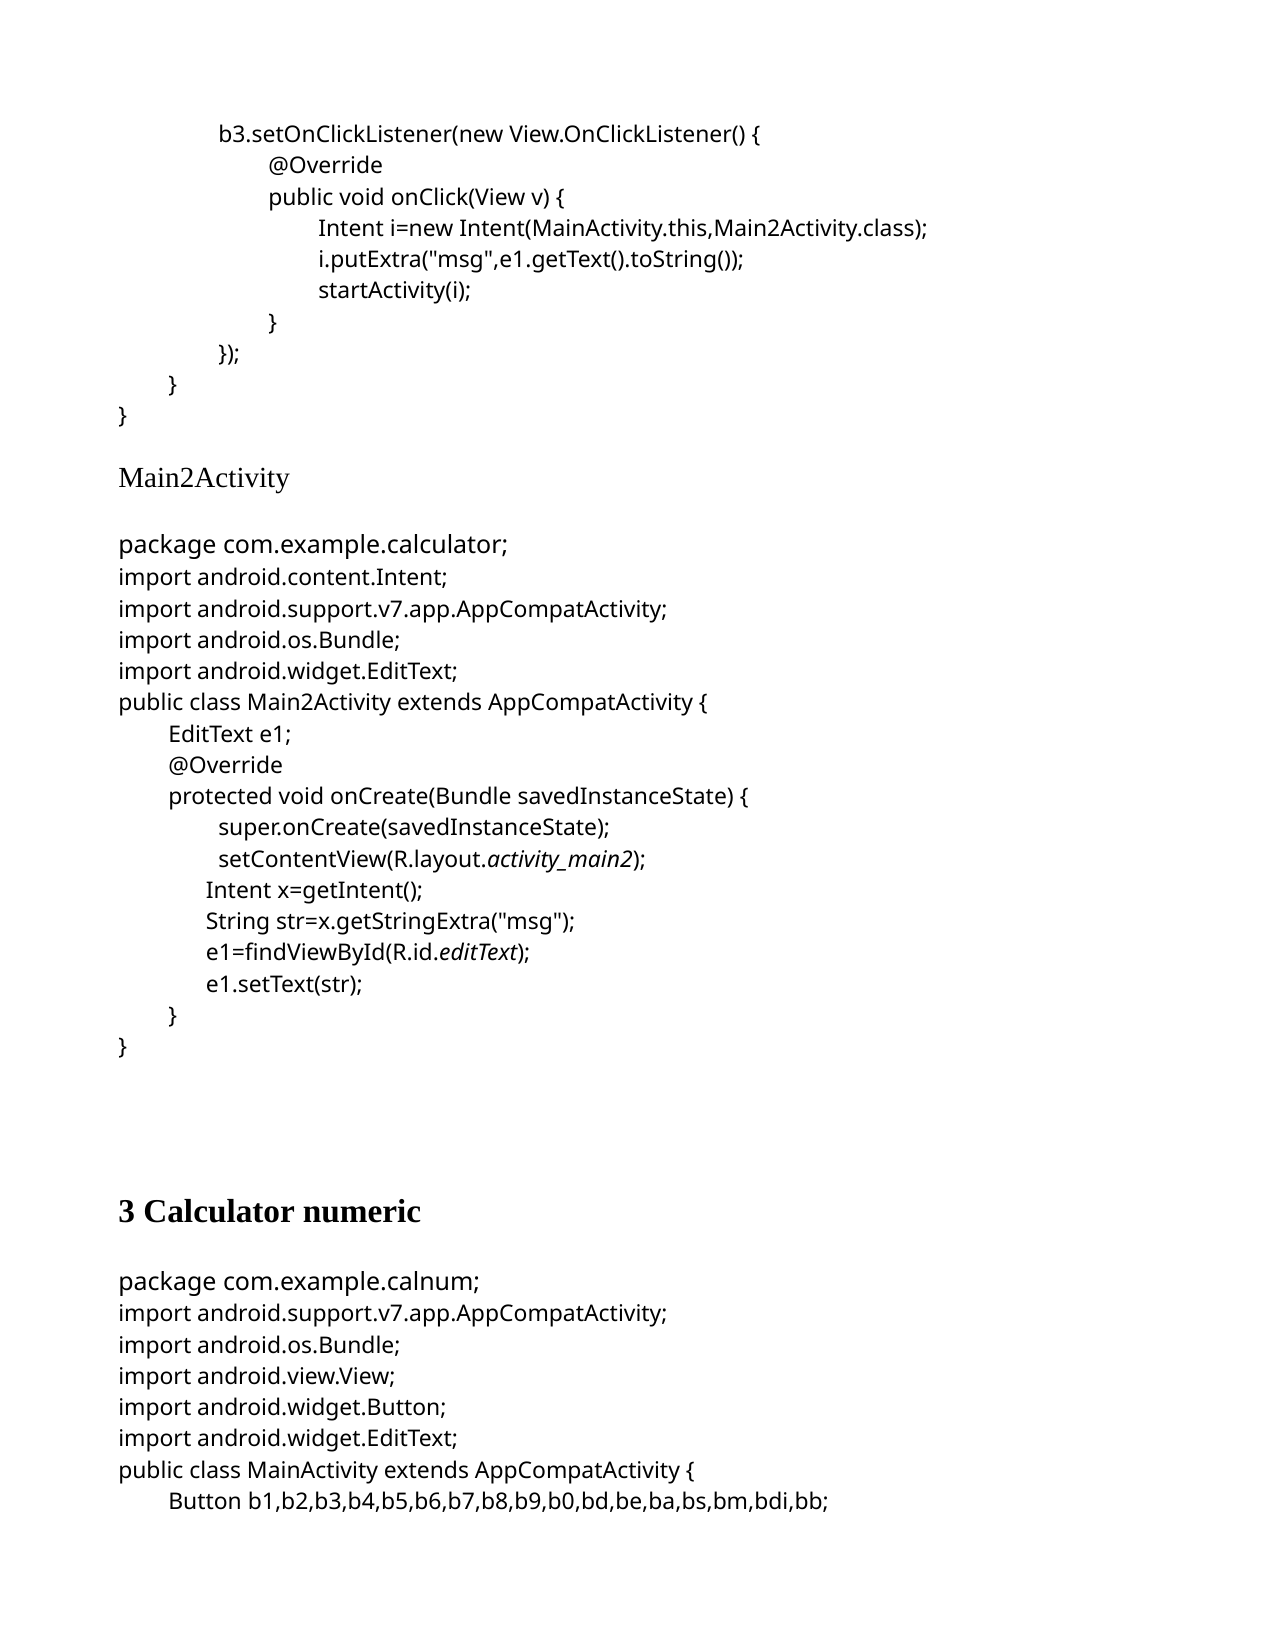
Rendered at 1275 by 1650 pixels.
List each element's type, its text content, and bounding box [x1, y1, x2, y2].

text setContentView(R.layout.activity_main2); [118, 842, 1157, 874]
text } [118, 306, 1157, 337]
text }); [118, 337, 1157, 368]
text import android.widget.EditText; [118, 1422, 1157, 1453]
text protected void onCreate(Bundle savedInstanceState) { [118, 780, 1157, 811]
text e1.setText(str); [118, 967, 1157, 999]
text 3 Calculator numeric [118, 1191, 1157, 1230]
text import android.support.v7.app.AppCompatActivity; [118, 1297, 1157, 1328]
text String str=x.getStringExtra("msg"); [118, 905, 1157, 936]
text import android.os.Bundle; [118, 624, 1157, 655]
text import android.widget.Button; [118, 1391, 1157, 1422]
text EditText e1; [118, 717, 1157, 749]
text import android.widget.EditText; [118, 655, 1157, 686]
text b3.setOnClickListener(new View.OnClickListener() { [118, 118, 1157, 149]
text e1=findViewById(R.id.editText); [118, 936, 1157, 967]
text Intent i=new Intent(MainActivity.this,Main2Activity.class); [118, 212, 1157, 243]
text } [118, 999, 1157, 1030]
text public class Main2Activity extends AppCompatActivity { [118, 686, 1157, 717]
text startActivity(i); [118, 274, 1157, 306]
text import android.support.v7.app.AppCompatActivity; [118, 592, 1157, 624]
text public void onClick(View v) { [118, 181, 1157, 212]
text import android.view.View; [118, 1360, 1157, 1391]
text import android.content.Intent; [118, 561, 1157, 592]
text Intent x=getIntent(); [118, 874, 1157, 905]
text i.putExtra("msg",e1.getText().toString()); [118, 243, 1157, 274]
text } [118, 1030, 1157, 1061]
text Button b1,b2,b3,b4,b5,b6,b7,b8,b9,b0,bd,be,ba,bs,bm,bdi,bb; [118, 1485, 1157, 1516]
text } [118, 399, 1157, 431]
text Main2Activity [118, 460, 1157, 494]
text @Override [118, 149, 1157, 181]
text } [118, 368, 1157, 399]
text package com.example.calnum; [118, 1263, 1157, 1297]
text @Override [118, 749, 1157, 780]
text super.onCreate(savedInstanceState); [118, 811, 1157, 842]
text package com.example.calculator; [118, 527, 1157, 561]
text public class MainActivity extends AppCompatActivity { [118, 1453, 1157, 1485]
text import android.os.Bundle; [118, 1328, 1157, 1360]
